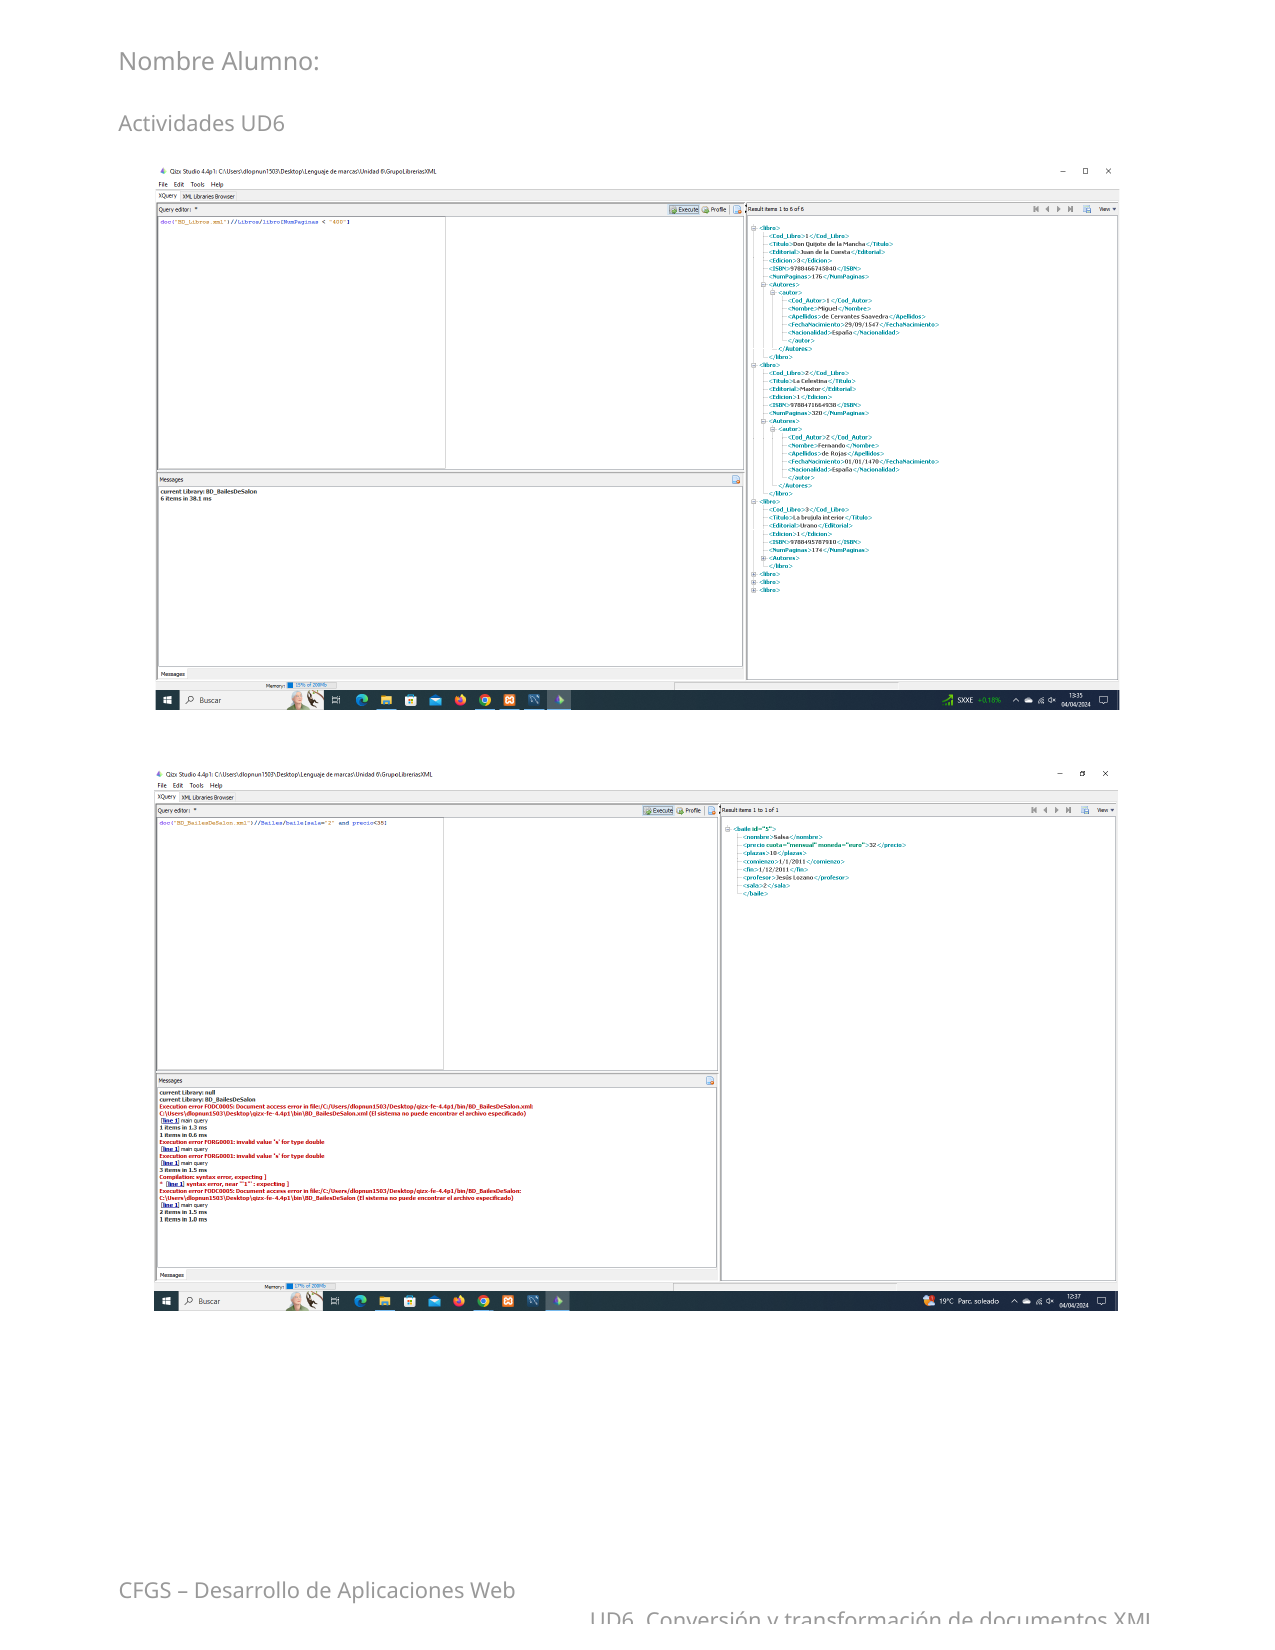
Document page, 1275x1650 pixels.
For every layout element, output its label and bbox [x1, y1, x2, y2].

picture [155, 167, 1120, 710]
picture [154, 768, 1118, 1311]
